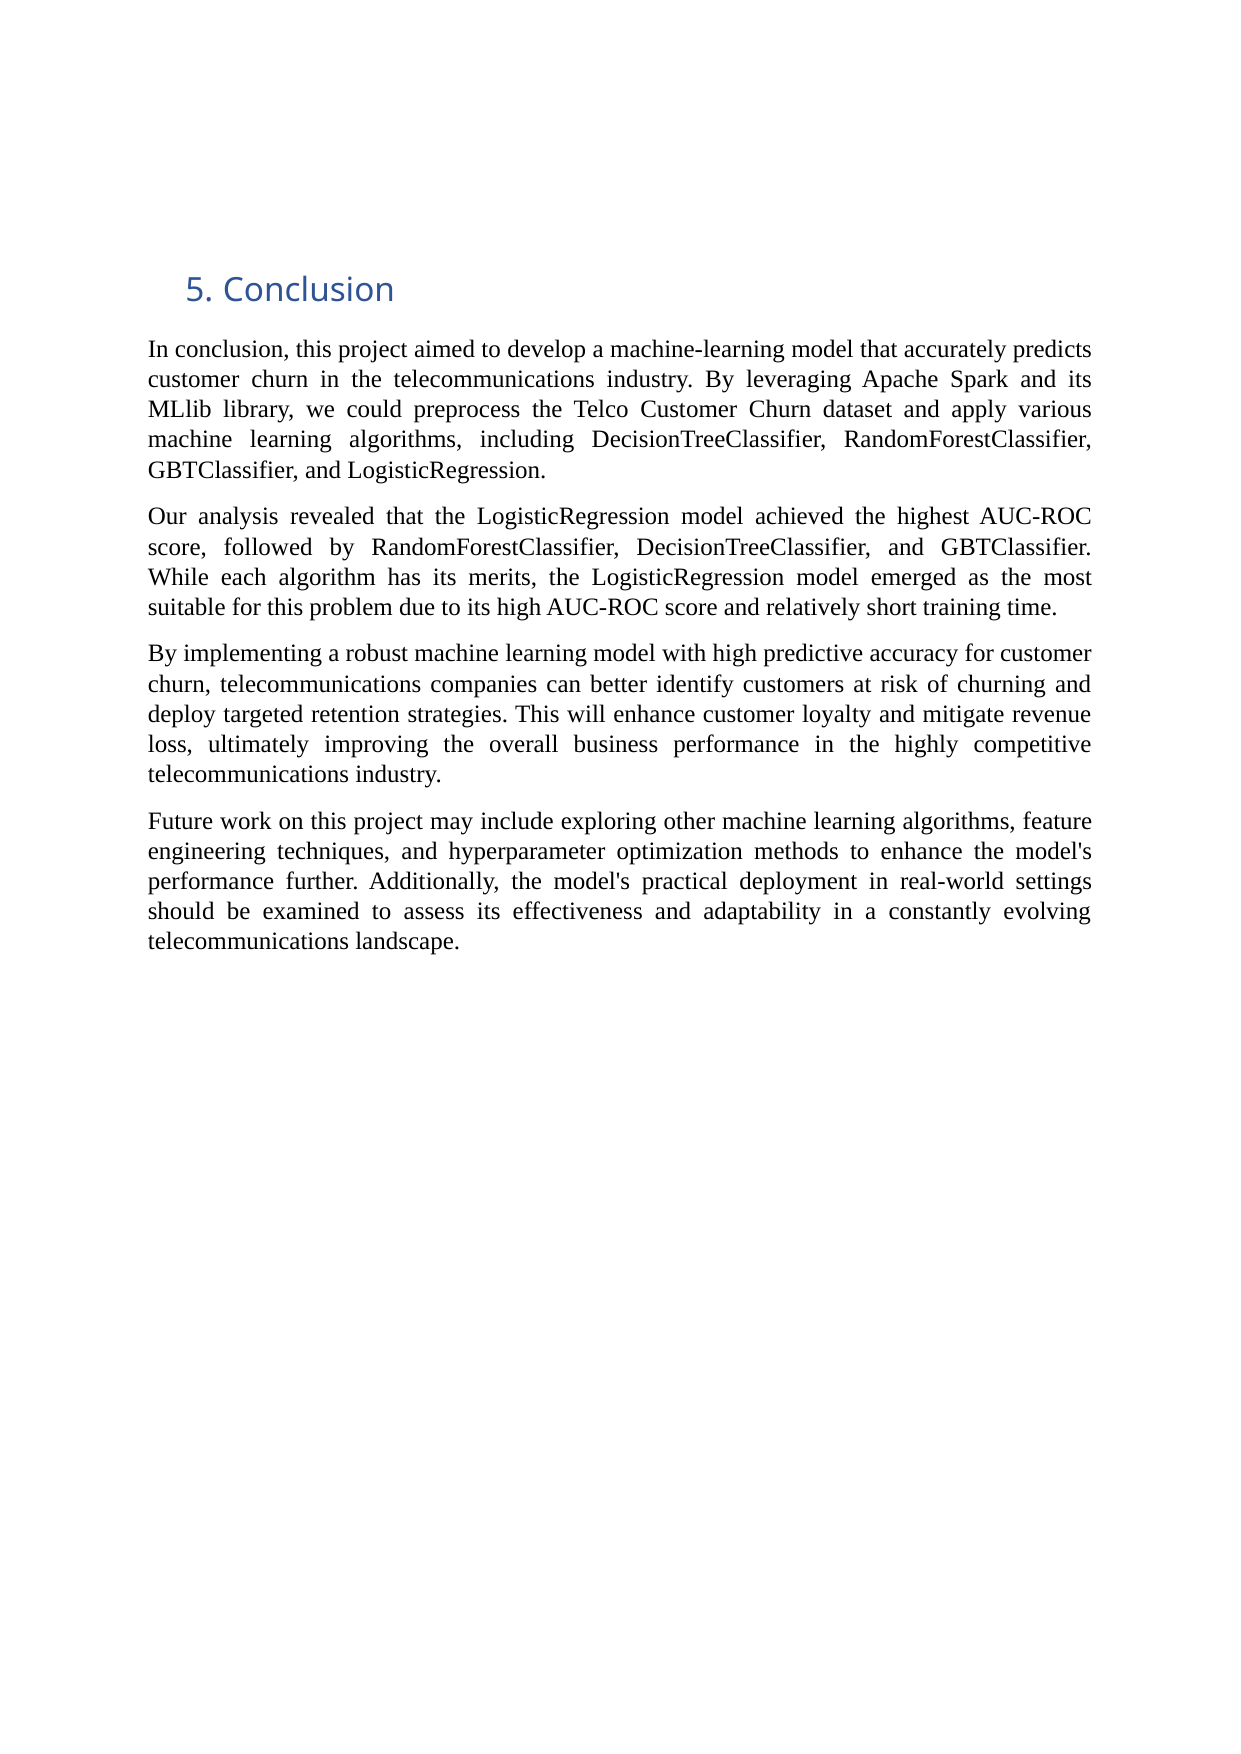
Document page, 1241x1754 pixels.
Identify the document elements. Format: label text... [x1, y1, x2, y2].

text In conclusion, this project aimed to develop a machine-learning model that accurately predicts customer churn in the telecommunications industry. By leveraging Apache Spark and its MLlib library, we could preprocess the Telco Customer Churn dataset and apply various machine learning algorithms, including DecisionTreeClassifier, RandomForestClassifier, GBTClassifier, and LogisticRegression. [148, 334, 1093, 483]
text By implementing a robust machine learning model with high predictive accuracy for customer churn, telecommunications companies can better identify customers at risk of churning and deploy targeted retention strategies. This will enhance customer loyalty and mitigate revenue loss, ultimately improving the overall business performance in the highly competitive telecommunications industry. [148, 638, 1093, 788]
text Future work on this project may include exploring other machine learning algorithms, feature engineering techniques, and hyperparameter optimization methods to enhance the model's performance further. Additionally, the model's practical deployment in real-world settings should be examined to assess its effectiveness and adaptability in a constantly evolving telecommunications landscape. [148, 806, 1093, 955]
subtitle Conclusion [185, 266, 1093, 312]
text Our analysis revealed that the LogisticRegression model achieved the highest AUC-ROC score, followed by RandomForestClassifier, DecisionTreeClassifier, and GBTClassifier. While each algorithm has its merits, the LogisticRegression model emerged as the most suitable for this problem due to its high AUC-ROC score and relatively short training time. [148, 501, 1093, 621]
